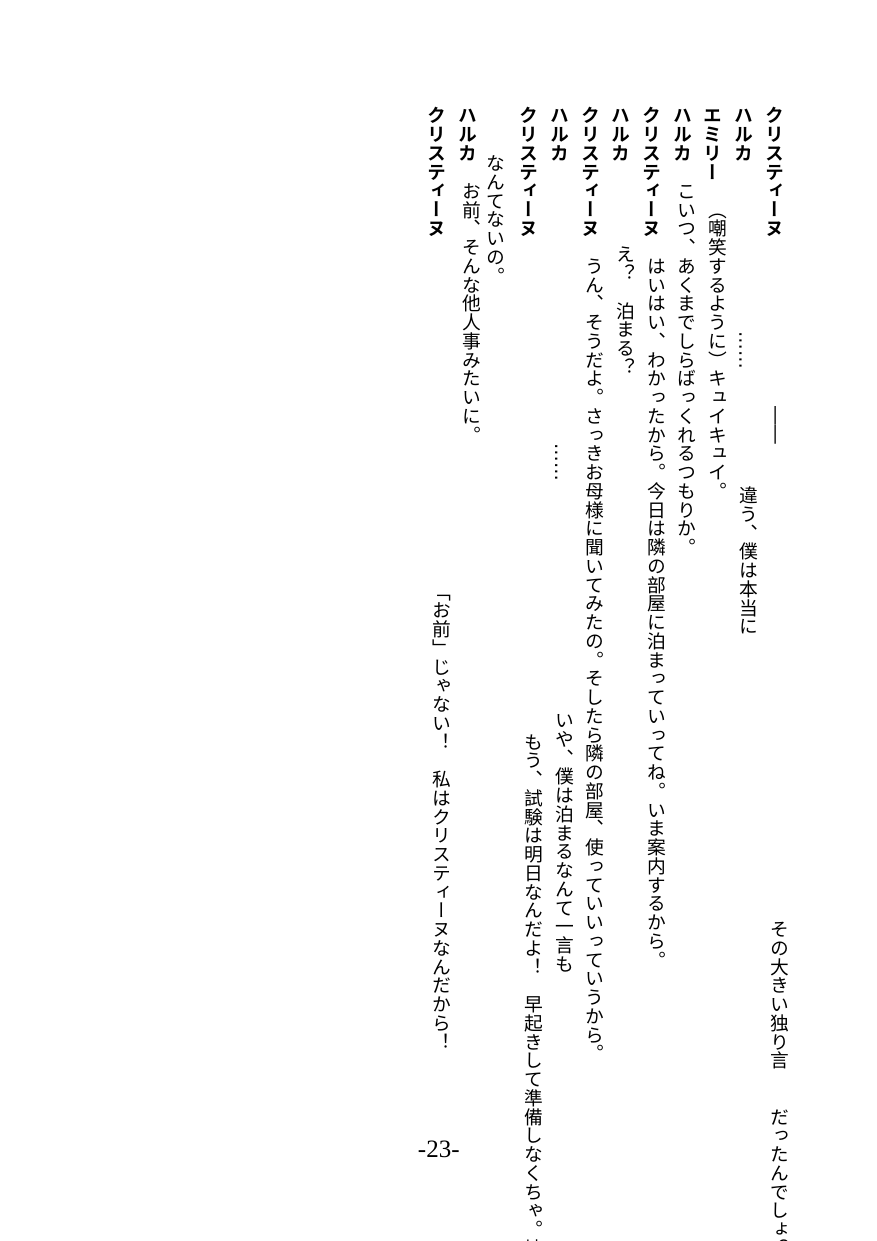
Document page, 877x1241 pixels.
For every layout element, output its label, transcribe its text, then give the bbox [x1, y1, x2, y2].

text ハルカ お前、そんな他人事みたいに。 [450, 106, 481, 1134]
text クリスティーヌ はいはい、わかったから。今日は隣の部屋に泊まっていってね。いま案内するから。 [635, 106, 666, 1134]
text クリスティーヌ 「お前」じゃない！ 私はクリスティーヌなんだから！ [420, 106, 450, 1134]
text ハルカ え？ 泊まる？ [604, 106, 635, 1134]
text クリスティーヌ もう、試験は明日なんだよ！ 早起きして準備しなくちゃ。地上と天界を行ったり来たりしている余裕なんてないの。 [481, 106, 543, 1134]
text ハルカ 違う、僕は本当に…… [727, 106, 758, 1134]
text ハルカ いや、僕は泊まるなんて一言も…… [543, 106, 573, 1134]
text クリスティーヌ その大きい独り言――だったんでしょ？ 別に隠さなくていいのに。 [758, 106, 788, 1134]
text クリスティーヌ うん、そうだよ。さっきお母様に聞いてみたの。そしたら隣の部屋、使っていいっていうから。 [573, 106, 604, 1134]
text エミリー （嘲笑するように）キュイキュイ。 [696, 106, 727, 1134]
text ハルカ こいつ、あくまでしらばっくれるつもりか。 [666, 106, 696, 1134]
